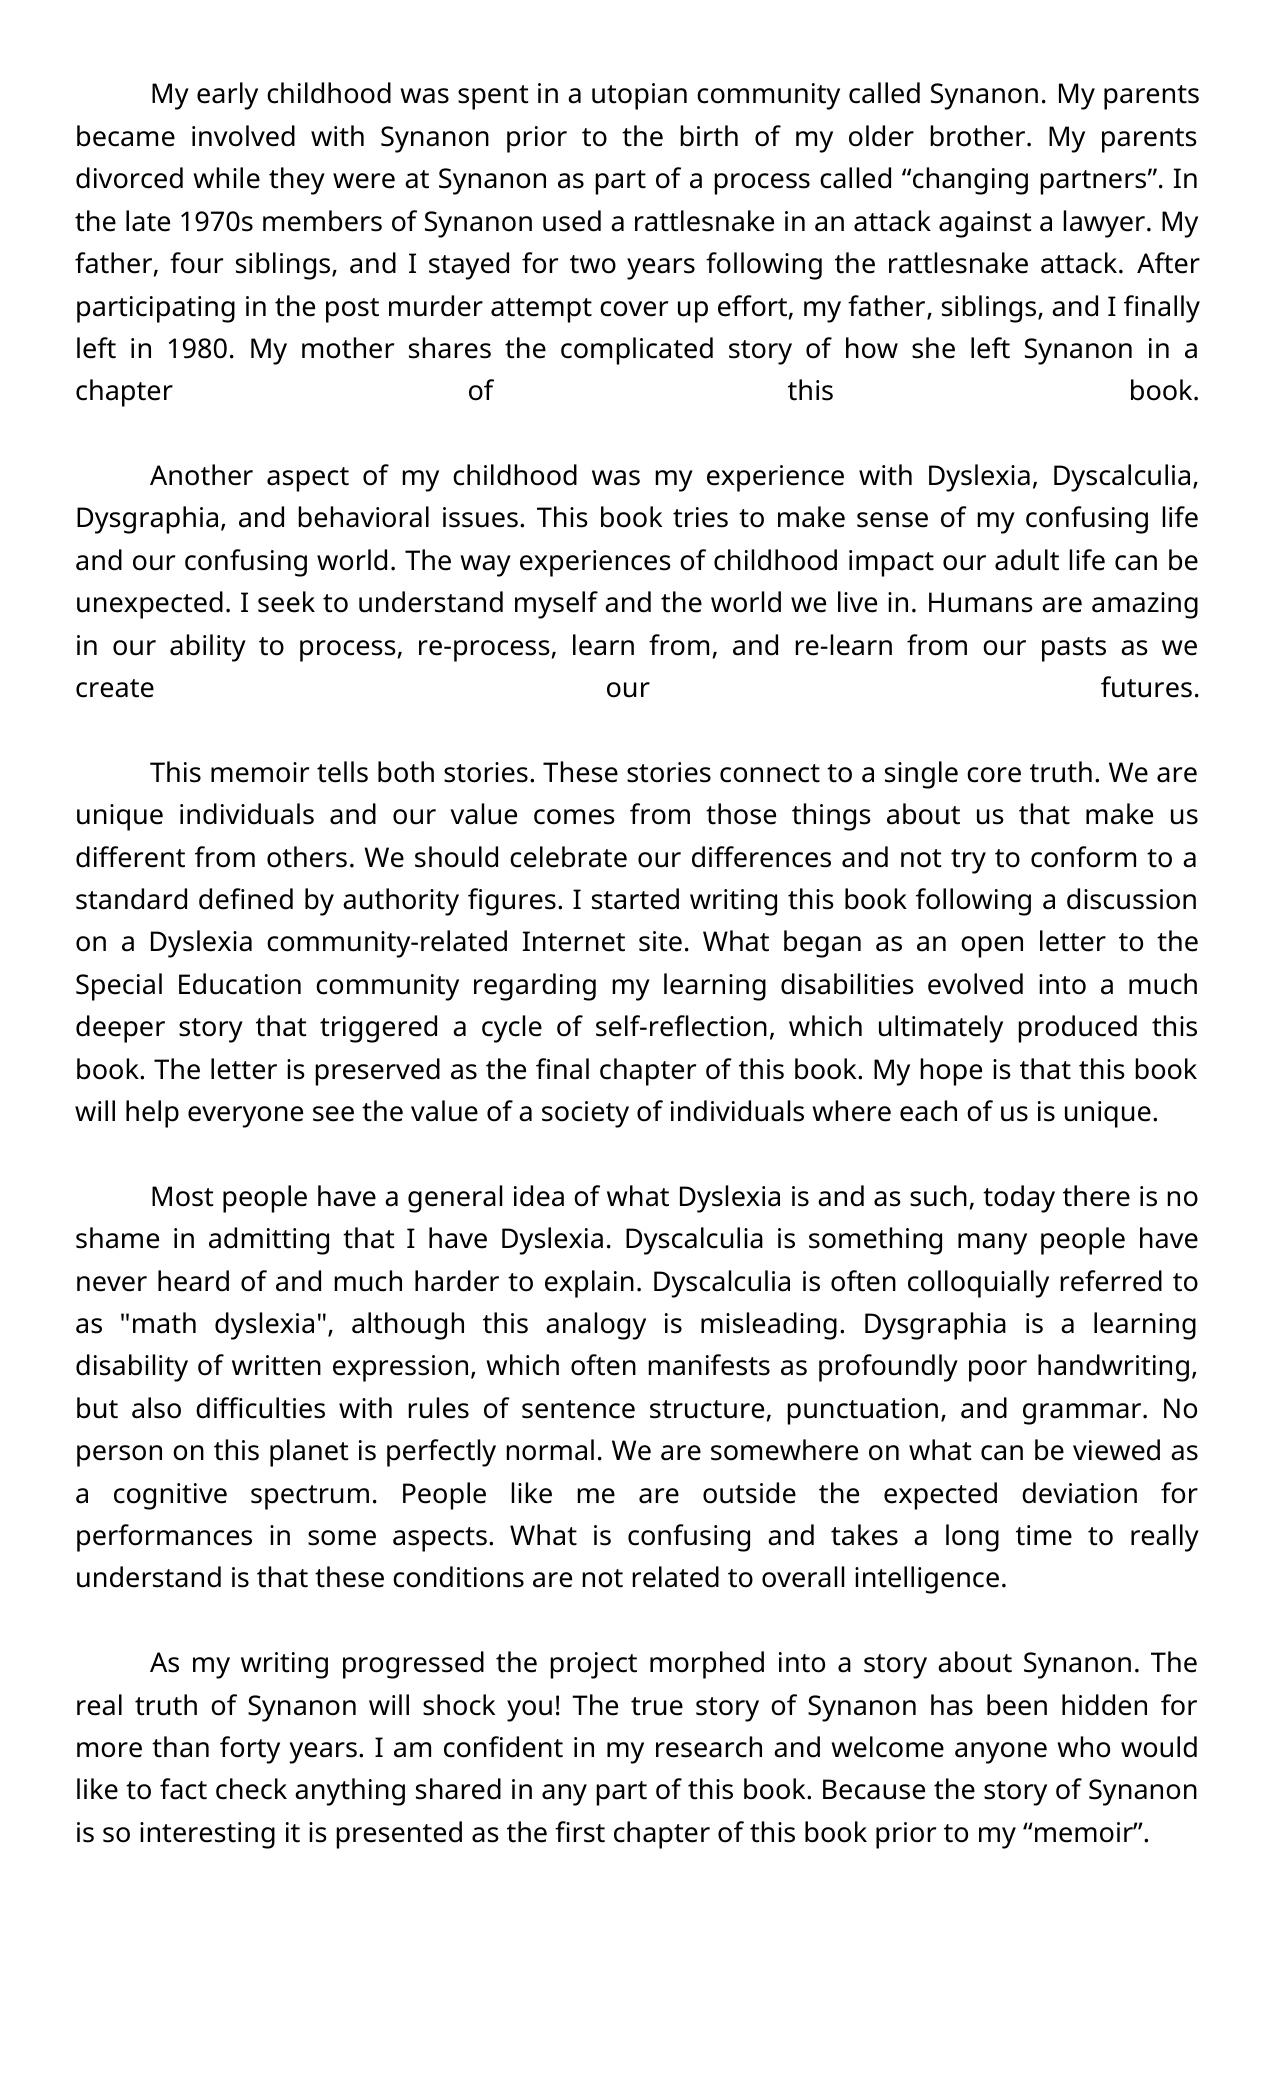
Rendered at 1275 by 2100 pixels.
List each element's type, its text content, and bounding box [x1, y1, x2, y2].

text As my writing progressed the project morphed into a story about Synanon. The real truth of Synanon will shock you! The true story of Synanon has been hidden for more than forty years. I am confident in my research and welcome anyone who would like to fact check anything shared in any part of this book. Because the story of Synanon is so interesting it is presented as the first chapter of this book prior to my “memoir”. [75, 1644, 1200, 1850]
text Most people have a general idea of what Dyslexia is and as such, today there is no shame in admitting that I have Dyslexia. Dyscalculia is something many people have never heard of and much harder to explain. Dyscalculia is often colloquially referred to as "math dyslexia", although this analogy is misleading. Dysgraphia is a learning disability of written expression, which often manifests as profoundly poor handwriting, but also difficulties with rules of sentence structure, punctuation, and grammar. No person on this planet is perfectly normal. We are somewhere on what can be viewed as a cognitive spectrum. People like me are outside the expected deviation for performances in some aspects. What is confusing and takes a long time to really understand is that these conditions are not related to overall intelligence. [75, 1177, 1200, 1596]
text This memoir tells both stories. These stories connect to a single core truth. We are unique individuals and our value comes from those things about us that make us different from others. We should celebrate our differences and not try to conform to a standard defined by authority figures. I started writing this book following a discussion on a Dyslexia community-related Internet site. What began as an open letter to the Special Education community regarding my learning disabilities evolved into a much deeper story that triggered a cycle of self-reflection, which ultimately produced this book. The letter is preserved as the final chapter of this book. My hope is that this book will help everyone see the value of a society of individuals where each of us is unique. [75, 753, 1200, 1129]
text Another aspect of my childhood was my experience with Dyslexia, Dyscalculia, Dysgraphia, and behavioral issues. This book tries to make sense of my confusing life and our confusing world. The way experiences of childhood impact our adult life can be unexpected. I seek to understand myself and the world we live in. Humans are amazing in our ability to process, re-process, learn from, and re-learn from our pasts as we create our futures. [75, 457, 1200, 748]
text My early childhood was spent in a utopian community called Synanon. My parents became involved with Synanon prior to the birth of my older brother. My parents divorced while they were at Synanon as part of a process called “changing partners”. In the late 1970s members of Synanon used a rattlesnake in an attack against a lawyer. My father, four siblings, and I stayed for two years following the rattlesnake attack. After participating in the post murder attempt cover up effort, my father, siblings, and I finally left in 1980. My mother shares the complicated story of how she left Synanon in a chapter of this book. [75, 75, 1200, 451]
